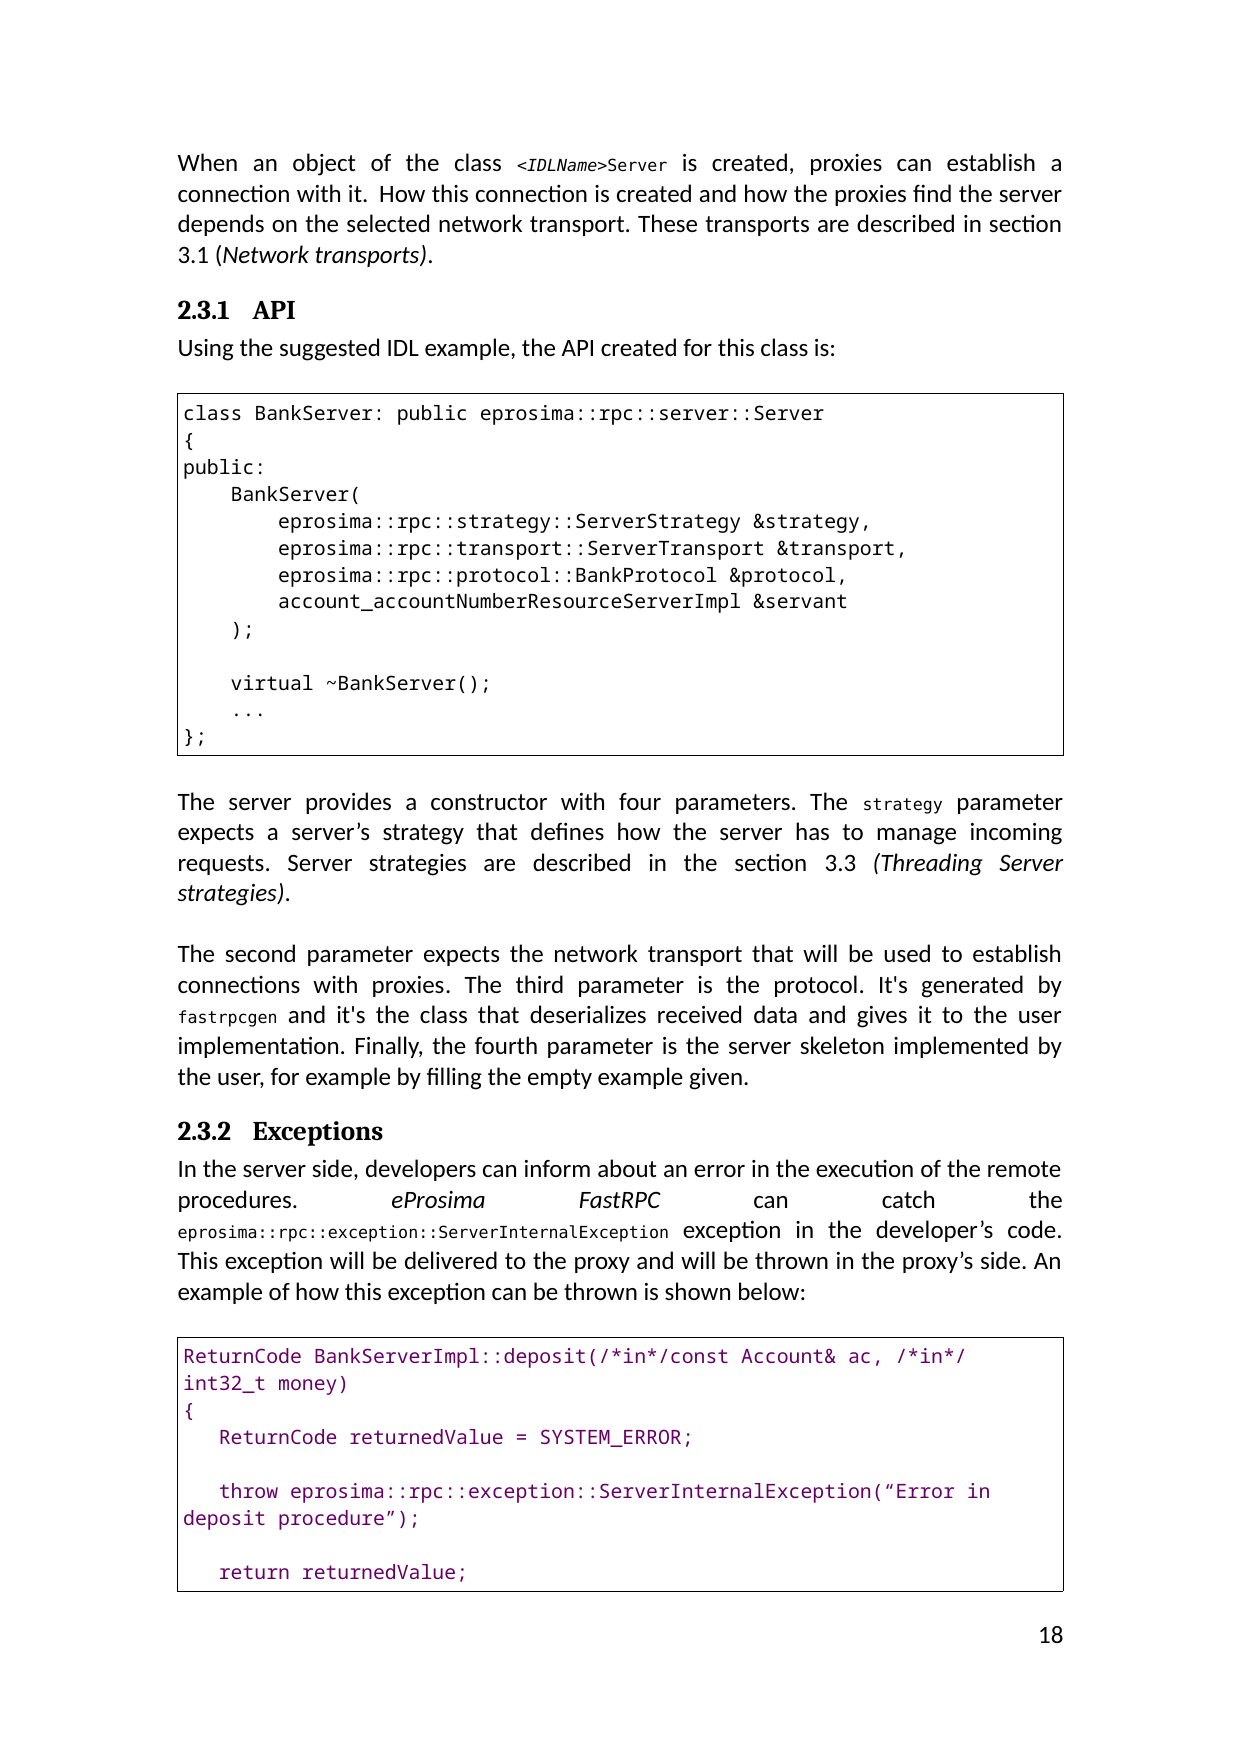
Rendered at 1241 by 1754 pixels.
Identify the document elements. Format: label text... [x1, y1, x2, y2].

subtitle API [177, 295, 1063, 326]
text The server provides a constructor with four parameters. The strategy parameter expects a server’s strategy that defines how the server has to manage incoming requests. Server strategies are described in the section 3.3 (Threading Server strategies). [177, 786, 1063, 908]
text The second parameter expects the network transport that will be used to establish connections with proxies. The third parameter is the protocol. It's generated by fastrpcgen and it's the class that deserializes received data and gives it to the user implementation. Finally, the fourth parameter is the server skeleton implemented by the user, for example by filling the empty example given. [177, 939, 1063, 1091]
text When an object of the class <IDLName>Server is created, proxies can establish a connection with it. How this connection is created and how the proxies find the server depends on the selected network transport. These transports are described in section 3.1 (Network transports). [177, 148, 1063, 270]
text In the server side, developers can inform about an error in the execution of the remote procedures. eProsima FastRPC can catch the eprosima::rpc::exception::ServerInternalException exception in the developer’s code. This exception will be delivered to the proxy and will be thrown in the proxy’s side. An example of how this exception can be thrown is shown below: [177, 1154, 1063, 1306]
table_header ReturnCode BankServerImpl::deposit(/*in*/const Account& ac, /*in*/ int32_t money) { ReturnCode returnedValue = SYSTEM_ERROR; throw eprosima::rpc::exception::ServerInternalException(“Error in deposit procedure”); return returnedValue; [178, 1338, 1063, 1591]
subtitle Exceptions [177, 1116, 1063, 1147]
text Using the suggested IDL example, the API created for this class is: [177, 332, 1063, 363]
table_header class BankServer: public eprosima::rpc::server::Server { public: BankServer( eprosima::rpc::strategy::ServerStrategy &strategy, eprosima::rpc::transport::ServerTransport &transport, eprosima::rpc::protocol::BankProtocol &protocol, account_accountNumberResourceServerImpl &servant ); virtual ~BankServer(); ... }; [178, 394, 1063, 755]
